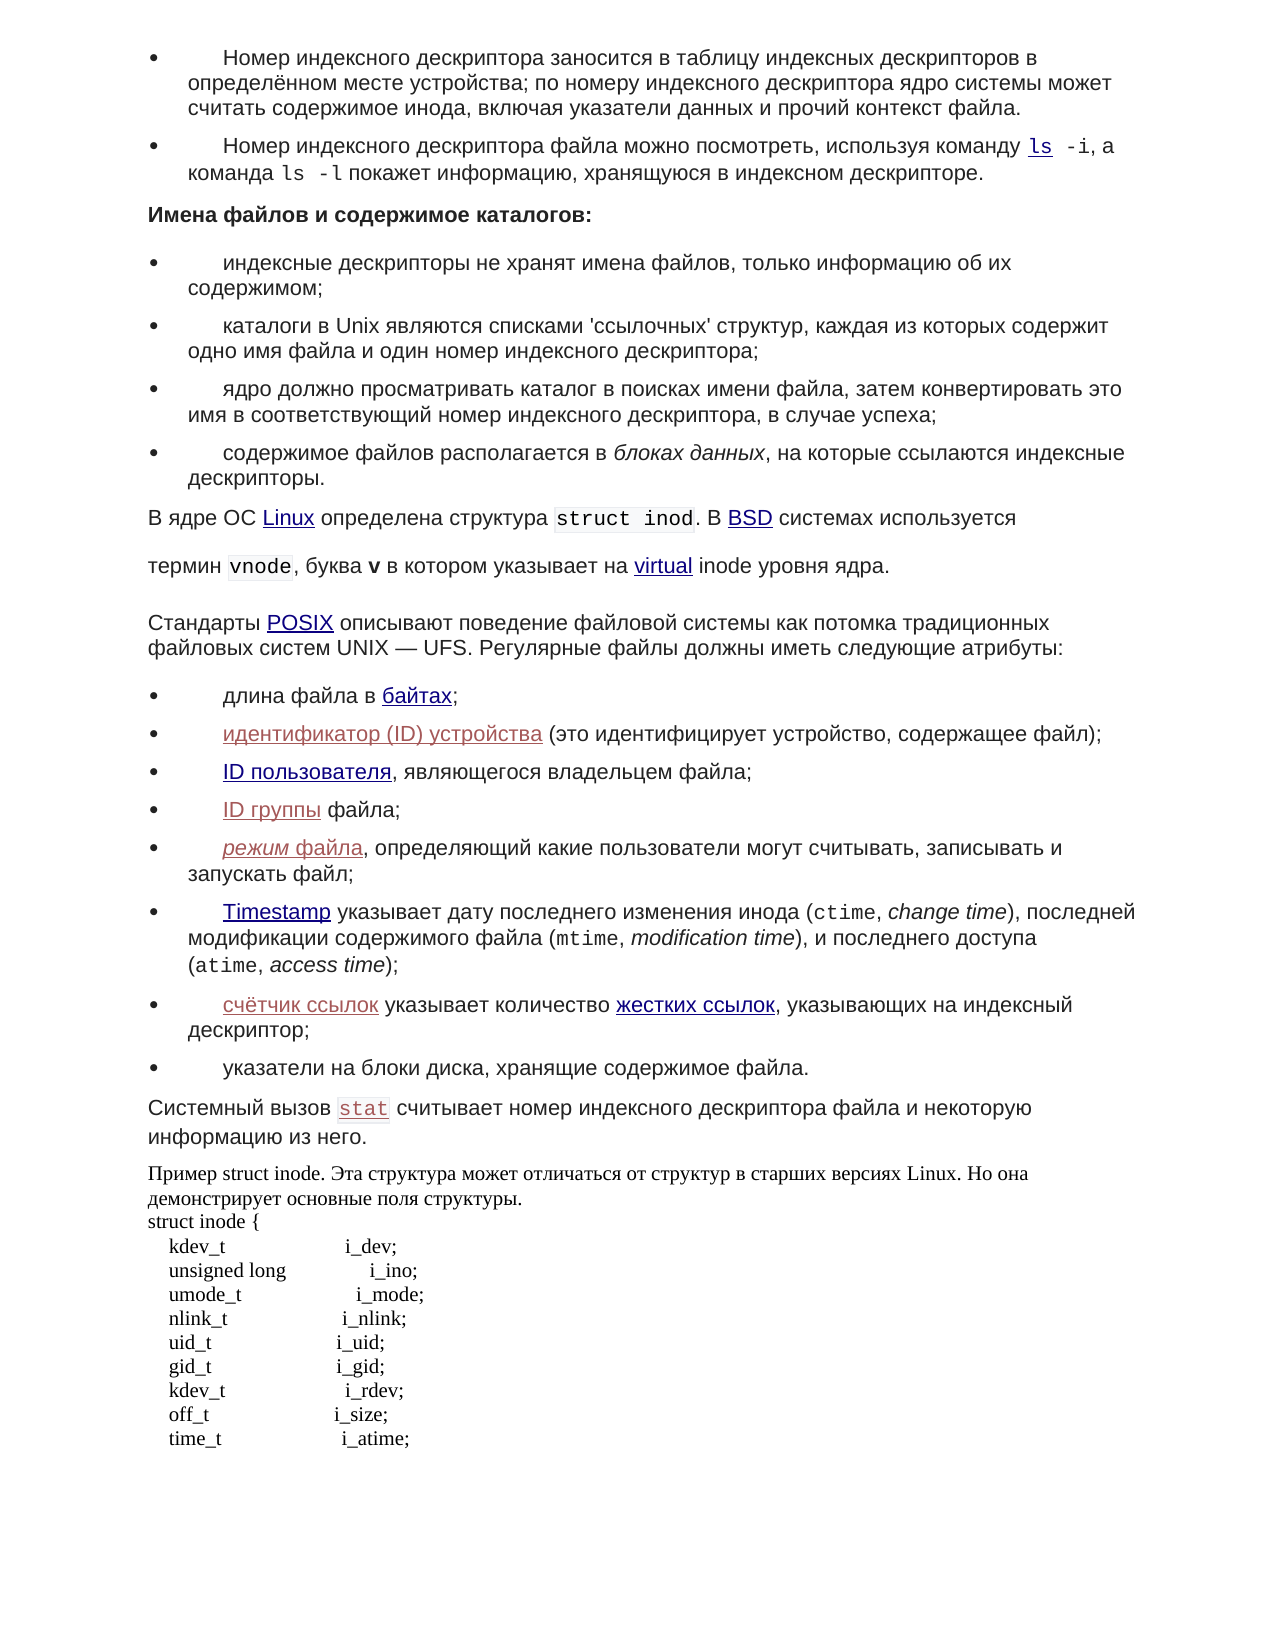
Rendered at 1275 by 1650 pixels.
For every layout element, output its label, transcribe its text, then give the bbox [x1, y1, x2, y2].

text struct inode { [148, 1209, 1151, 1233]
list Timestamp указывает дату последнего изменения инода (ctime, change time), последней модификации содержимого файла (mtime, modification time), и последнего доступа (atime, access time); [150, 898, 1151, 979]
list каталоги в Unix являются списками 'ссылочных' структур, каждая из которых содержит одно имя файла и один номер индексного дескриптора; [150, 313, 1151, 363]
list указатели на блоки диска, хранящие содержимое файла. [150, 1055, 1151, 1080]
text time_t i_atime; [148, 1426, 1151, 1450]
text nlink_t i_nlink; [148, 1306, 1151, 1330]
text В ядре ОС Linux определена структура struct inod. В BSD системах используется термин vnode, буква v в котором указывает на virtual inode уровня ядра. [148, 505, 1151, 584]
text Системный вызов stat считывает номер индексного дескриптора файла и некоторую информацию из него. [148, 1095, 1151, 1149]
list идентификатор (ID) устройства (это идентифицирует устройство, содержащее файл); [150, 721, 1151, 746]
text off_t i_size; [148, 1402, 1151, 1426]
text Пример struct inode. Эта структура может отличаться от структур в старших версиях Linux. Но она демонстрирует основные поля структуры. [148, 1161, 1151, 1209]
list Номер индексного дескриптора файла можно посмотреть, используя команду ls -i, а команда ls -l покажет информацию, хранящуюся в индексном дескрипторе. [150, 133, 1151, 186]
text umode_t i_mode; [148, 1282, 1151, 1306]
text kdev_t i_rdev; [148, 1378, 1151, 1402]
text kdev_t i_dev; [148, 1233, 1151, 1258]
list счётчик ссылок указывает количество жестких ссылок, указывающих на индексный дескриптор; [150, 992, 1151, 1042]
text gid_t i_gid; [148, 1354, 1151, 1378]
list Номер индексного дескриптора заносится в таблицу индексных дескрипторов в определённом месте устройства; по номеру индексного дескриптора ядро системы может считать содержимое инода, включая указатели данных и прочий контекст файла. [150, 44, 1151, 120]
list ядро должно просматривать каталог в поисках имени файла, затем конвертировать это имя в соответствующий номер индексного дескриптора, в случае успеха; [150, 376, 1151, 427]
list режим файла, определяющий какие пользователи могут считывать, записывать и запускать файл; [150, 835, 1151, 886]
text Имена файлов и содержимое каталогов: [148, 201, 1151, 227]
list ID группы файла; [150, 797, 1151, 822]
text unsigned long i_ino; [148, 1258, 1151, 1282]
text Стандарты POSIX описывают поведение файловой системы как потомка традиционных файловых систем UNIX — UFS. Регулярные файлы должны иметь следующие атрибуты: [148, 609, 1151, 660]
list длина файла в байтах; [150, 683, 1151, 708]
text uid_t i_uid; [148, 1330, 1151, 1354]
list содержимое файлов располагается в блоках данных, на которые ссылаются индексные дескрипторы. [150, 439, 1151, 490]
list индексные дескрипторы не хранят имена файлов, только информацию об их содержимом; [150, 249, 1151, 300]
list ID пользователя, являющегося владельцем файла; [150, 759, 1151, 784]
